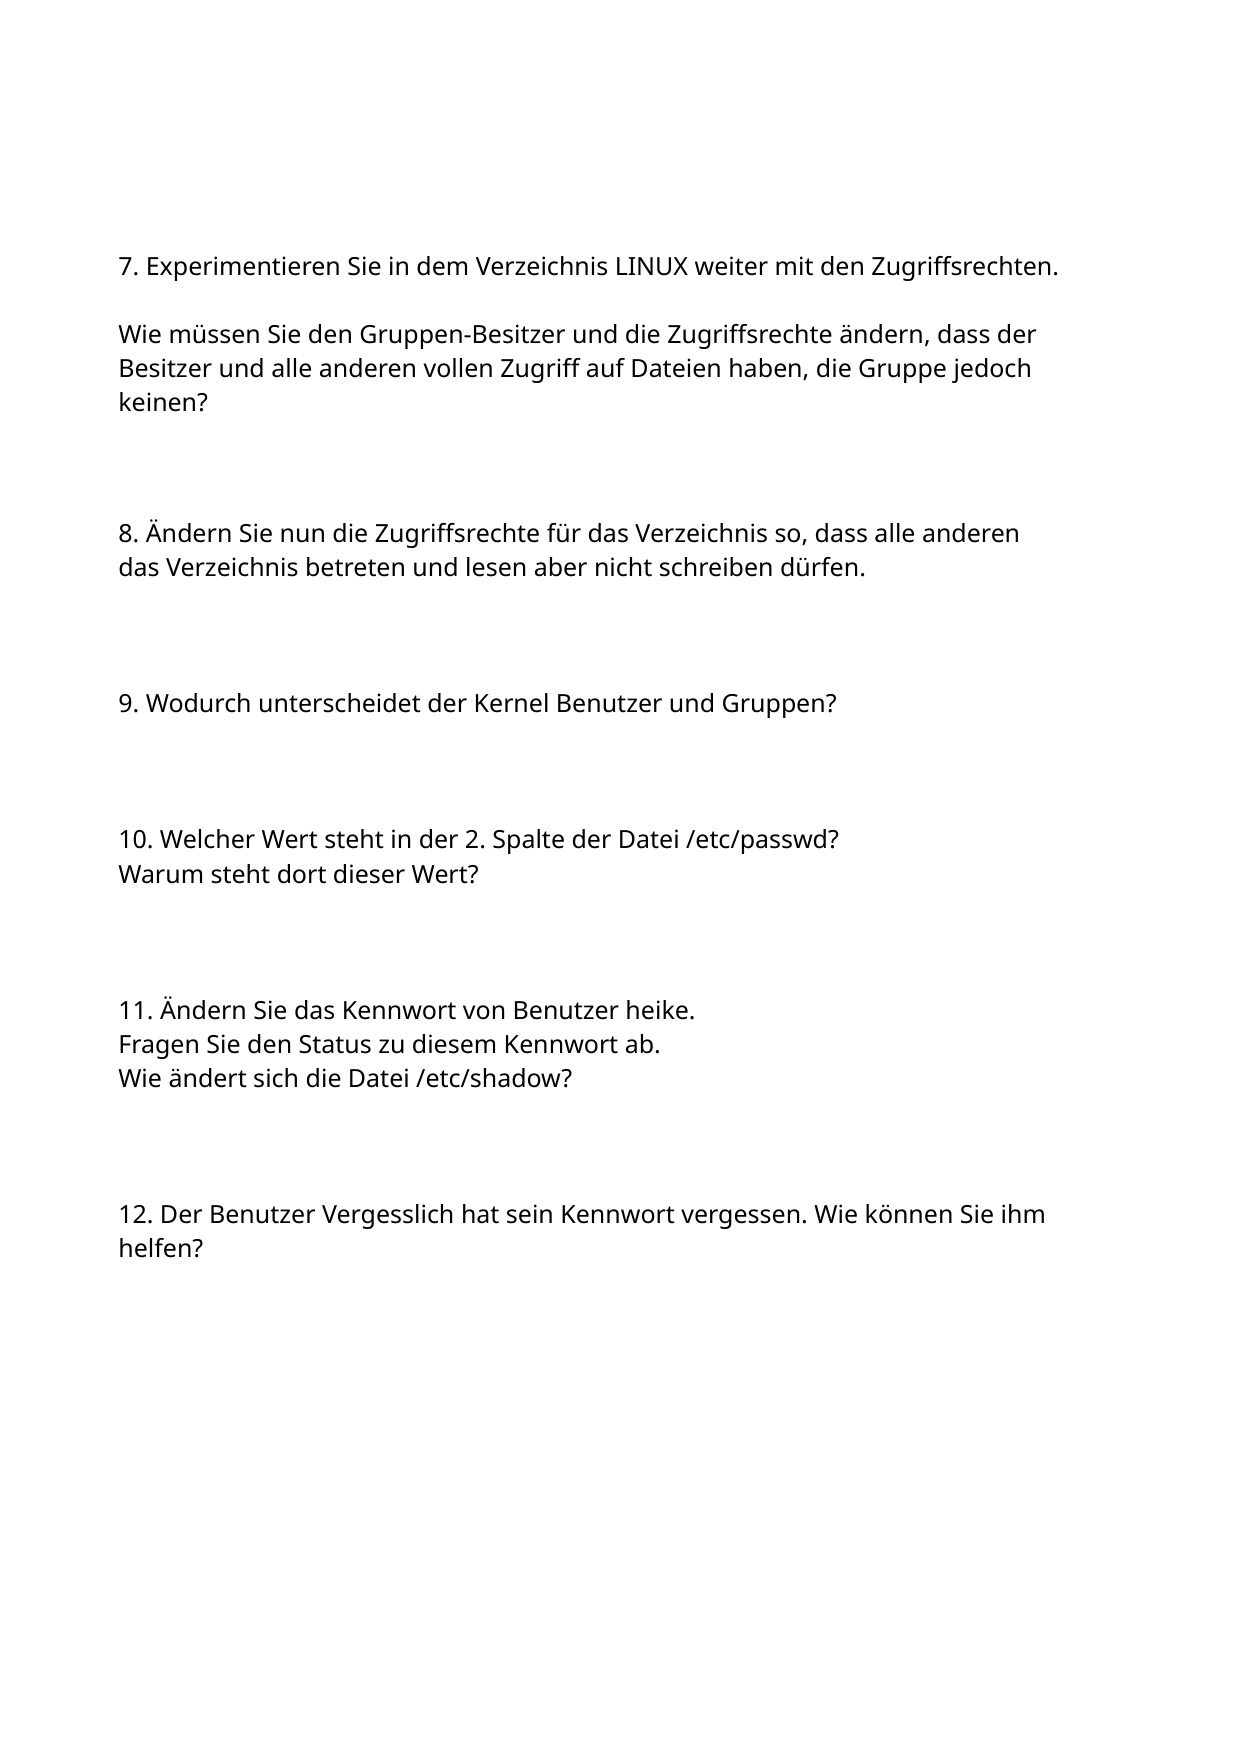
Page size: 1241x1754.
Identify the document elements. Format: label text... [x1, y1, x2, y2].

text [118, 118, 1122, 249]
text 8. Ändern Sie nun die Zugriffsrechte für das Verzeichnis so, dass alle anderen [118, 516, 1122, 550]
text 11. Ändern Sie das Kennwort von Benutzer heike. Fragen Sie den Status zu diesem Kennwort ab. Wie ändert sich die Datei /etc/shadow? 12. Der Benutzer Vergesslich hat sein Kennwort vergessen. Wie können Sie ihm helfen? [118, 992, 1122, 1294]
text 7. Experimentieren Sie in dem Verzeichnis LINUX weiter mit den Zugriffsrechten. Wie müssen Sie den Gruppen-Besitzer und die Zugriffsrechte ändern, dass der Besitzer und alle anderen vollen Zugriff auf Dateien haben, die Gruppe jedoch keinen? [118, 249, 1122, 516]
text das Verzeichnis betreten und lesen aber nicht schreiben dürfen. [118, 550, 1122, 652]
text 9. Wodurch unterscheidet der Kernel Benutzer und Gruppen? 10. Welcher Wert steht in der 2. Spalte der Datei /etc/passwd? Warum steht dort dieser Wert? [118, 652, 1122, 992]
